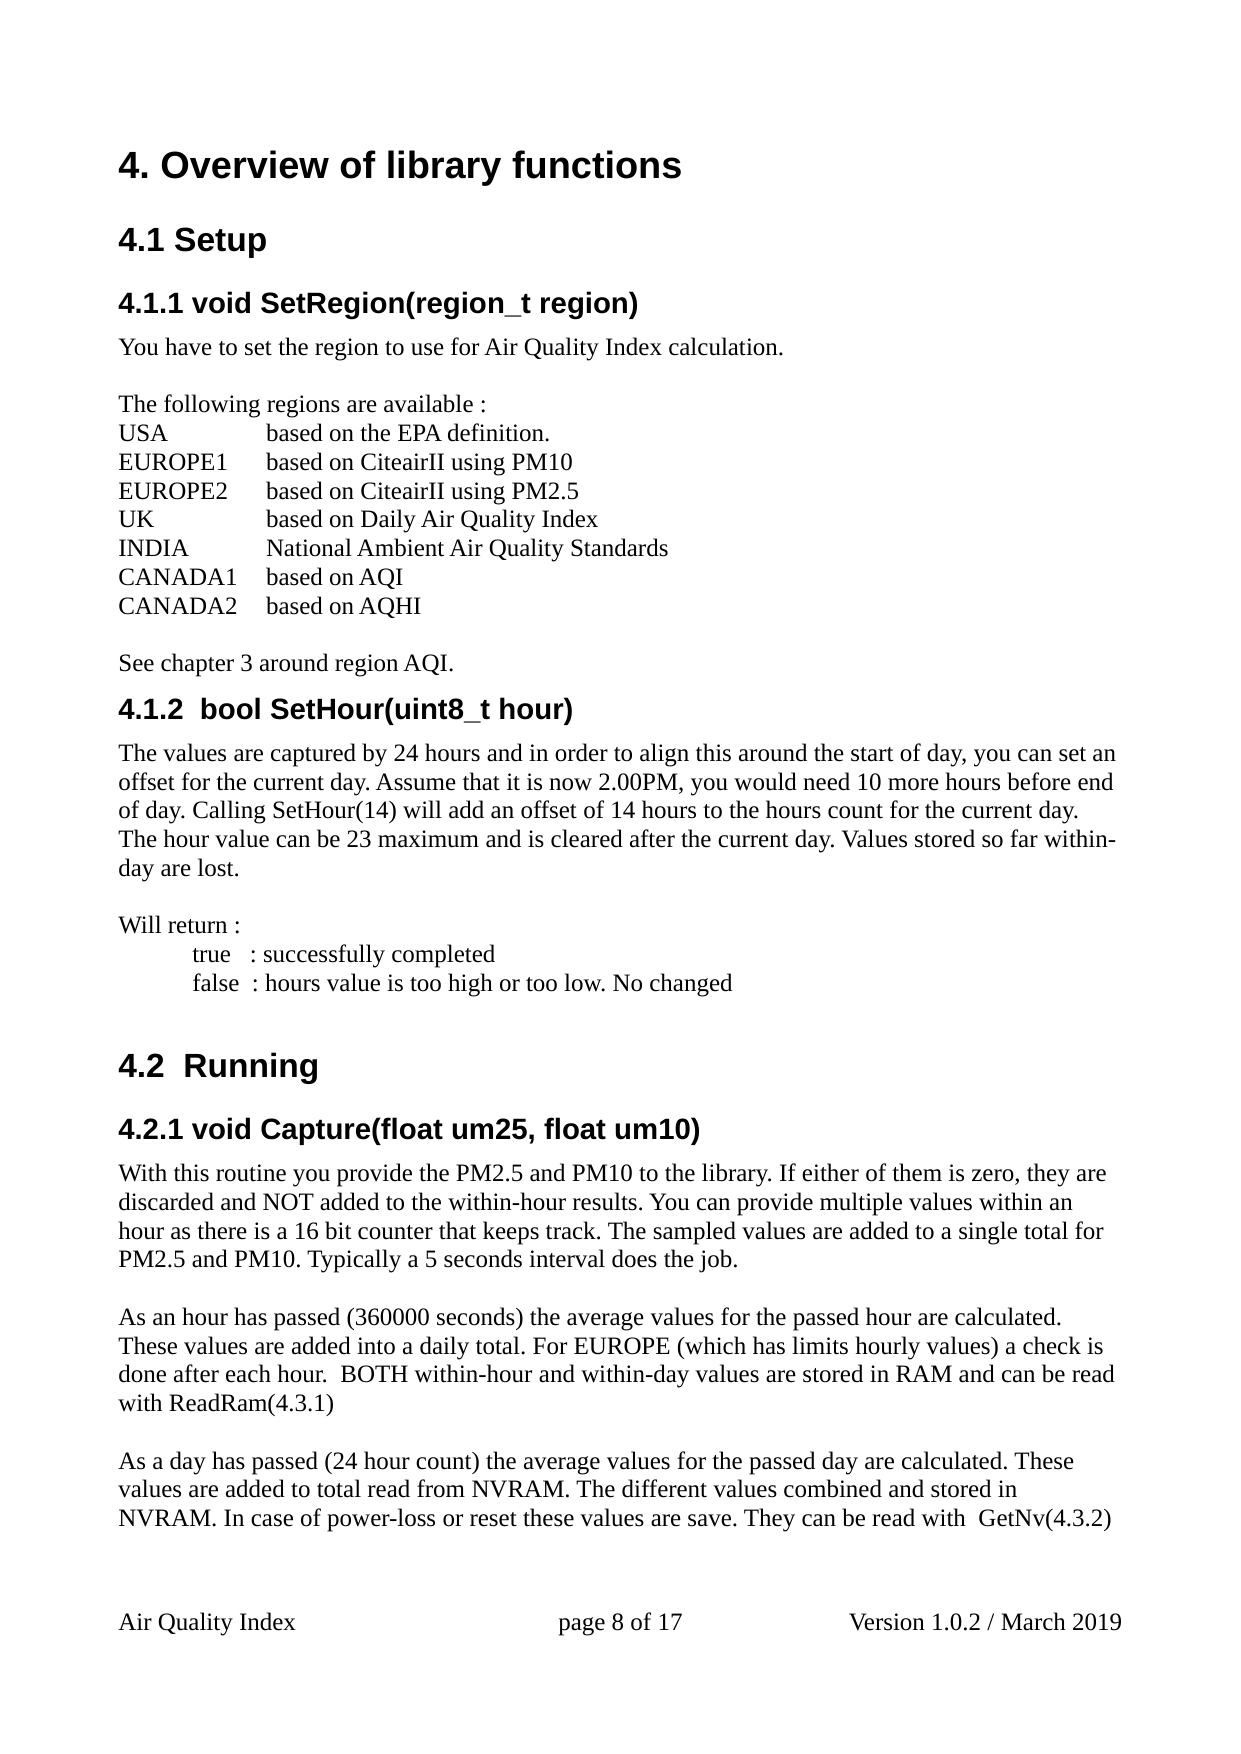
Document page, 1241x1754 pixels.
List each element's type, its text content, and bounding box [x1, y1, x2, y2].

text EUROPE2 based on CiteairII using PM2.5 [118, 476, 1122, 504]
text EUROPE1 based on CiteairII using PM10 [118, 447, 1122, 476]
subtitle 4.1.1 void SetRegion(region_t region) [118, 286, 1122, 319]
text As an hour has passed (360000 seconds) the average values for the passed hour are calculated. These values are added into a daily total. For EUROPE (which has limits hourly values) a check is done after each hour. BOTH within-hour and within-day values are stored in RAM and can be read with ReadRam(4.3.1) [118, 1302, 1122, 1417]
subtitle 4.2.1 void Capture(float um25, float um10) [118, 1112, 1122, 1146]
text The following regions are available : [118, 389, 1122, 418]
subtitle 4.2 Running [118, 1046, 1122, 1085]
text See chapter 3 around region AQI. [118, 648, 1122, 677]
text CANADA1 based on AQI [118, 562, 1122, 591]
subtitle 4. Overview of library functions [118, 143, 1122, 187]
text true : successfully completed [118, 939, 1122, 968]
text UK based on Daily Air Quality Index [118, 504, 1122, 533]
text INDIA National Ambient Air Quality Standards [118, 533, 1122, 562]
text The values are captured by 24 hours and in order to align this around the start of day, you can set an offset for the current day. Assume that it is now 2.00PM, you would need 10 more hours before end of day. Calling SetHour(14) will add an offset of 14 hours to the hours count for the current day. The hour value can be 23 maximum and is cleared after the current day. Values stored so far within-day are lost. [118, 738, 1122, 882]
text Will return : [118, 910, 1122, 939]
text As a day has passed (24 hour count) the average values for the passed day are calculated. These values are added to total read from NVRAM. The different values combined and stored in NVRAM. In case of power-loss or reset these values are save. They can be read with GetNv(4.3.2) [118, 1446, 1122, 1532]
text CANADA2 based on AQHI [118, 591, 1122, 619]
subtitle 4.1.2 bool SetHour(uint8_t hour) [118, 692, 1122, 725]
subtitle 4.1 Setup [118, 220, 1122, 259]
text USA based on the EPA definition. [118, 418, 1122, 447]
text You have to set the region to use for Air Quality Index calculation. [118, 332, 1122, 361]
text false : hours value is too high or too low. No changed [118, 968, 1122, 997]
text With this routine you provide the PM2.5 and PM10 to the library. If either of them is zero, they are discarded and NOT added to the within-hour results. You can provide multiple values within an hour as there is a 16 bit counter that keeps track. The sampled values are added to a single total for PM2.5 and PM10. Typically a 5 seconds interval does the job. [118, 1158, 1122, 1273]
